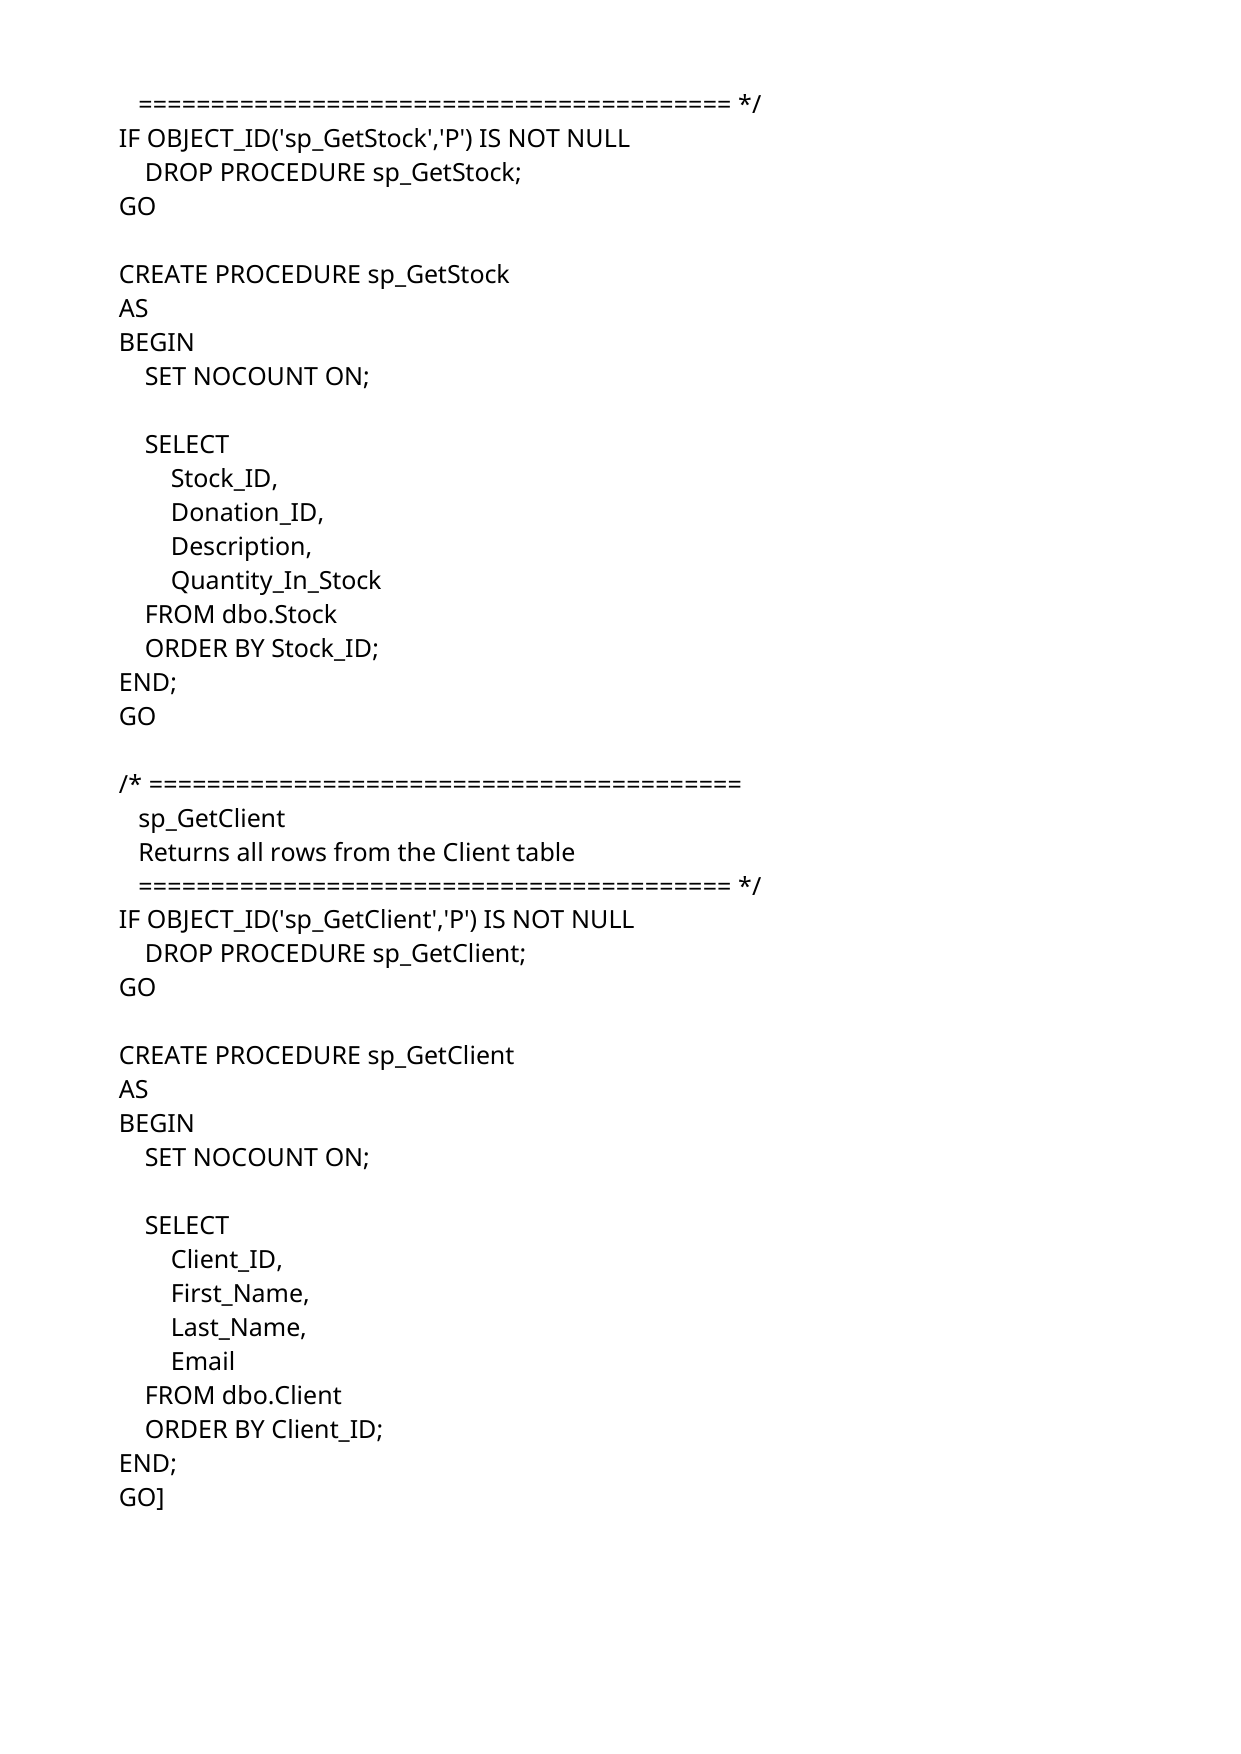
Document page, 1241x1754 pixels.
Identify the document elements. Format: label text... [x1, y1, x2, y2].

text FROM dbo.Client [119, 1378, 1121, 1412]
text Email [119, 1344, 1121, 1378]
text END; [119, 1446, 1121, 1480]
text GO [119, 189, 1121, 223]
text ORDER BY Stock_ID; [119, 631, 1121, 665]
text SET NOCOUNT ON; [119, 1140, 1121, 1174]
text sp_GetClient [119, 801, 1121, 834]
text AS [119, 1072, 1121, 1106]
text ORDER BY Client_ID; [119, 1412, 1121, 1446]
text Donation_ID, [119, 495, 1121, 529]
text Returns all rows from the Client table [119, 834, 1121, 868]
text BEGIN [119, 1106, 1121, 1140]
text CREATE PROCEDURE sp_GetClient [119, 1038, 1121, 1072]
text GO] [119, 1480, 1121, 1514]
text ========================================= */ [119, 868, 1121, 902]
text Stock_ID, [119, 461, 1121, 495]
text SELECT [119, 427, 1121, 461]
text FROM dbo.Stock [119, 597, 1121, 631]
text SELECT [119, 1208, 1121, 1242]
text Quantity_In_Stock [119, 563, 1121, 597]
text GO [119, 970, 1121, 1004]
text IF OBJECT_ID('sp_GetStock','P') IS NOT NULL [119, 121, 1121, 155]
text AS [119, 291, 1121, 325]
text CREATE PROCEDURE sp_GetStock [119, 257, 1121, 291]
text IF OBJECT_ID('sp_GetClient','P') IS NOT NULL [119, 902, 1121, 936]
text First_Name, [119, 1276, 1121, 1310]
text SET NOCOUNT ON; [119, 359, 1121, 393]
text BEGIN [119, 325, 1121, 359]
text Client_ID, [119, 1242, 1121, 1276]
text /* ========================================= [119, 767, 1121, 801]
text Last_Name, [119, 1310, 1121, 1344]
text Description, [119, 529, 1121, 563]
text DROP PROCEDURE sp_GetStock; [119, 155, 1121, 189]
text DROP PROCEDURE sp_GetClient; [119, 936, 1121, 970]
text END; [119, 665, 1121, 699]
text ========================================= */ [119, 87, 1121, 121]
text GO [119, 699, 1121, 733]
